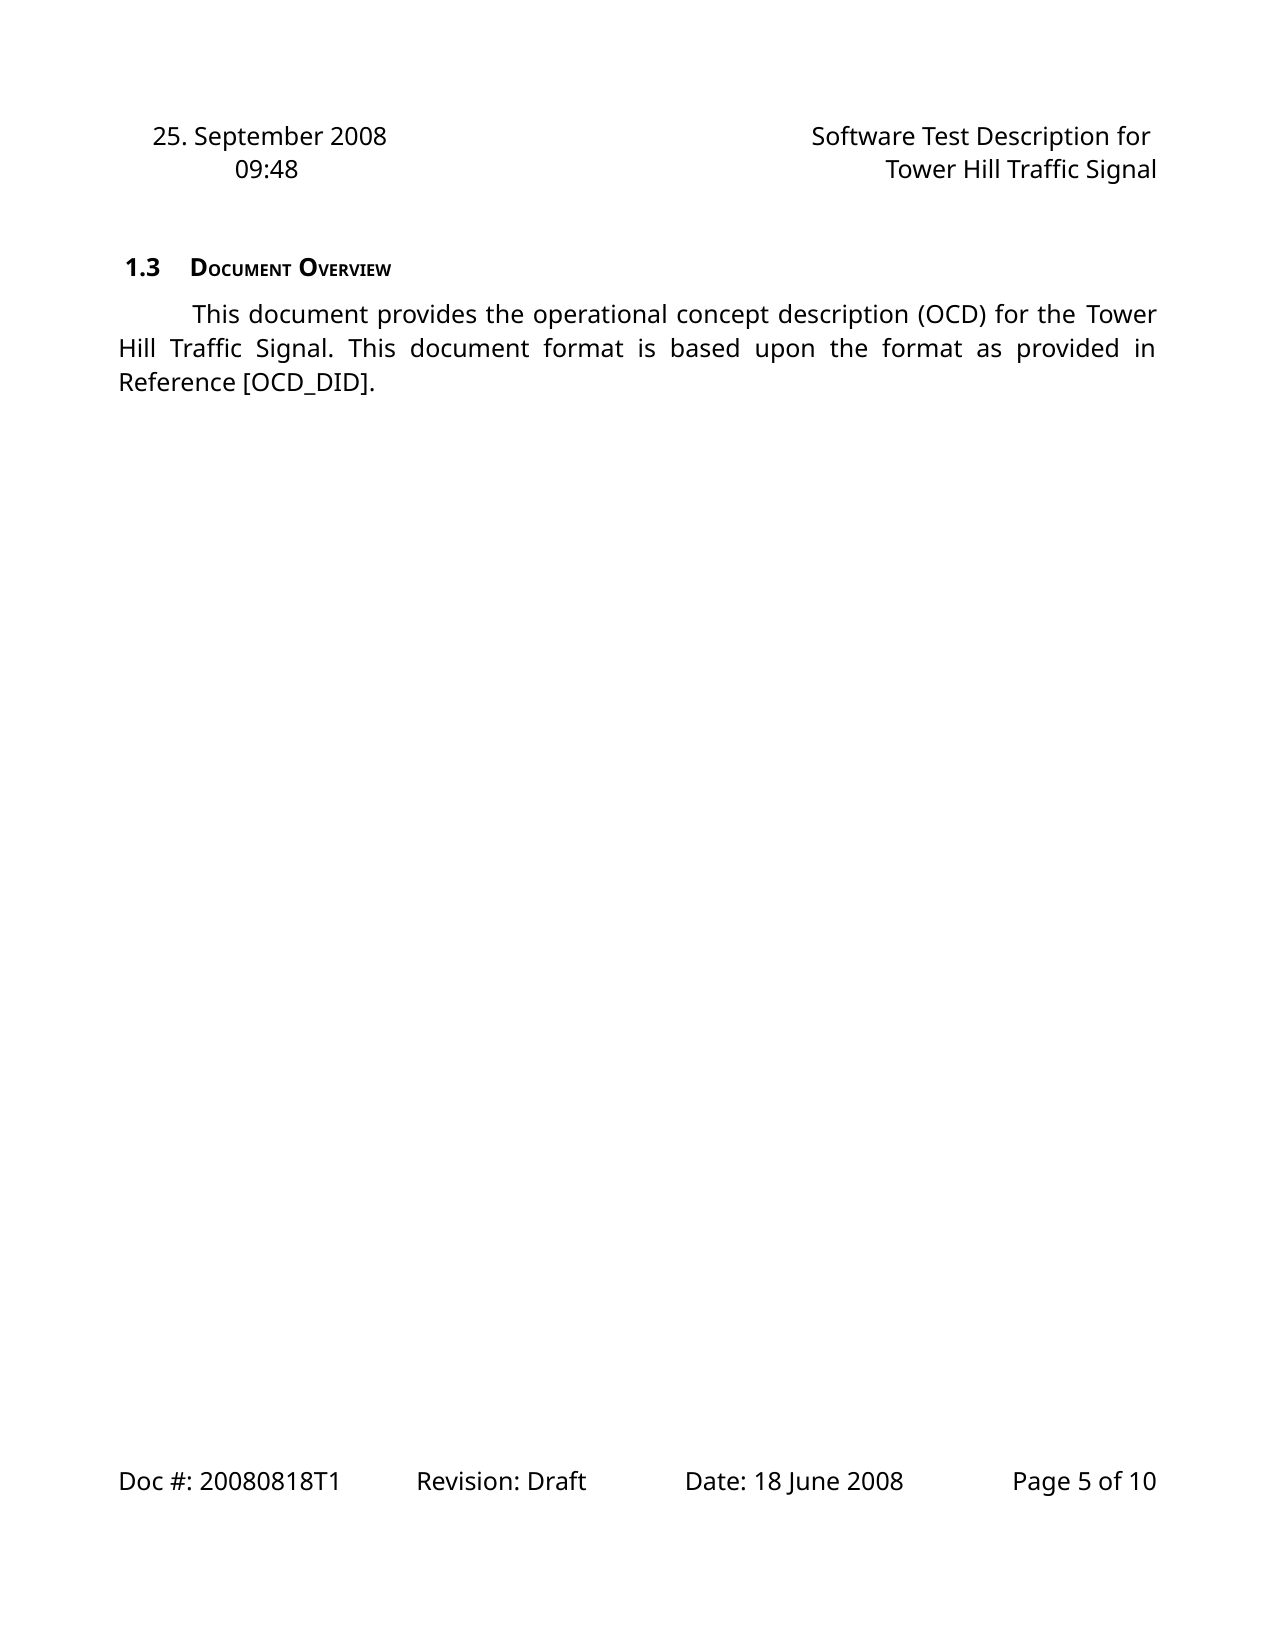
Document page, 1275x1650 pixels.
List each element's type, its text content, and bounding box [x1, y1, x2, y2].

text This document provides the operational concept description (OCD) for the Tower Hill Traffic Signal. This document format is based upon the format as provided in Reference [OCD_DID]. [118, 296, 1157, 398]
subtitle Document Overview [118, 250, 1157, 284]
